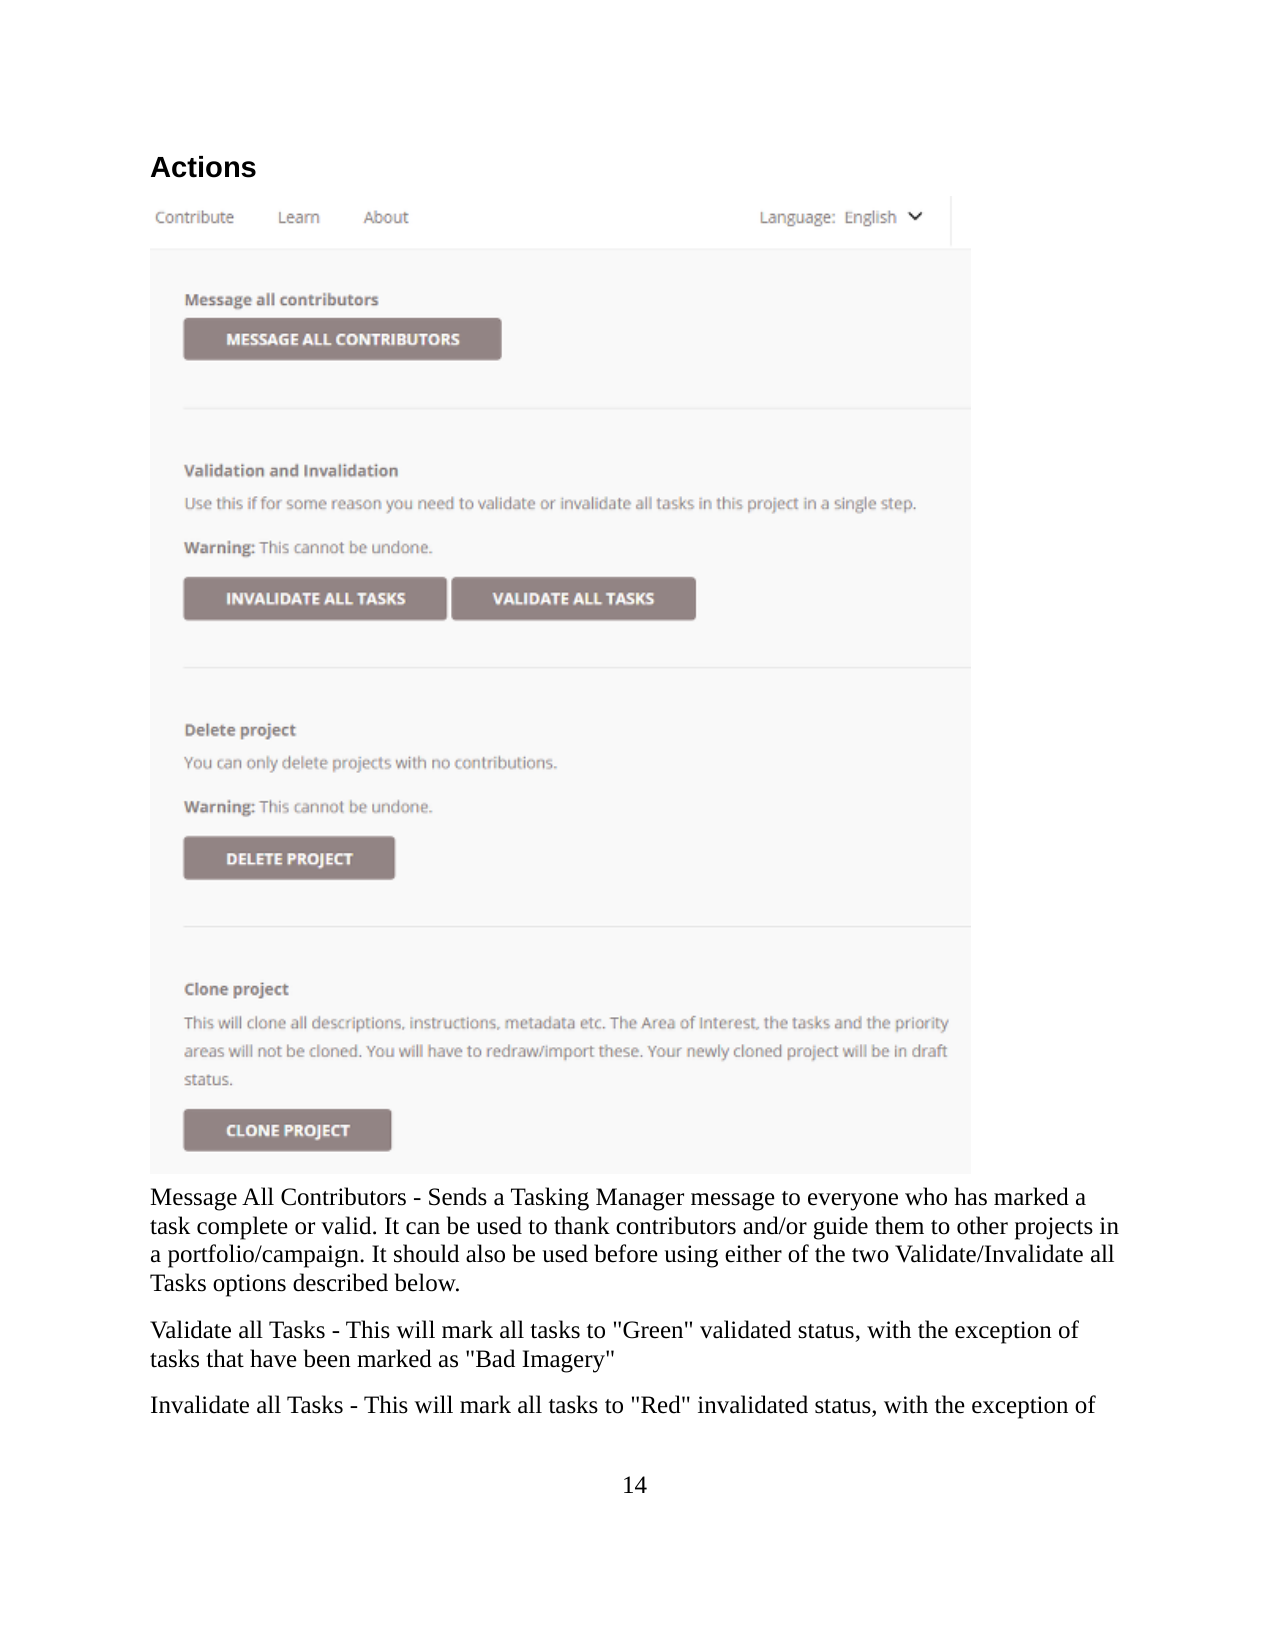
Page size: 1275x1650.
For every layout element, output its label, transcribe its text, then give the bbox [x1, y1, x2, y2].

text Validate all Tasks - This will mark all tasks to "Green" validated status, with the exception of tasks that have been marked as "Bad Imagery" [150, 1315, 1125, 1372]
picture [150, 196, 971, 1174]
text Message All Contributors - Sends a Tasking Manager message to everyone who has marked a task complete or valid. It can be used to thank contributors and/or guide them to other projects in a portfolio/campaign. It should also be used before using either of the two Validate/Invalidate all Tasks options described below. [150, 1182, 1125, 1297]
subtitle Actions [150, 150, 1125, 183]
text Invalidate all Tasks - This will mark all tasks to "Red" invalidated status, with the exception of [150, 1390, 1125, 1419]
